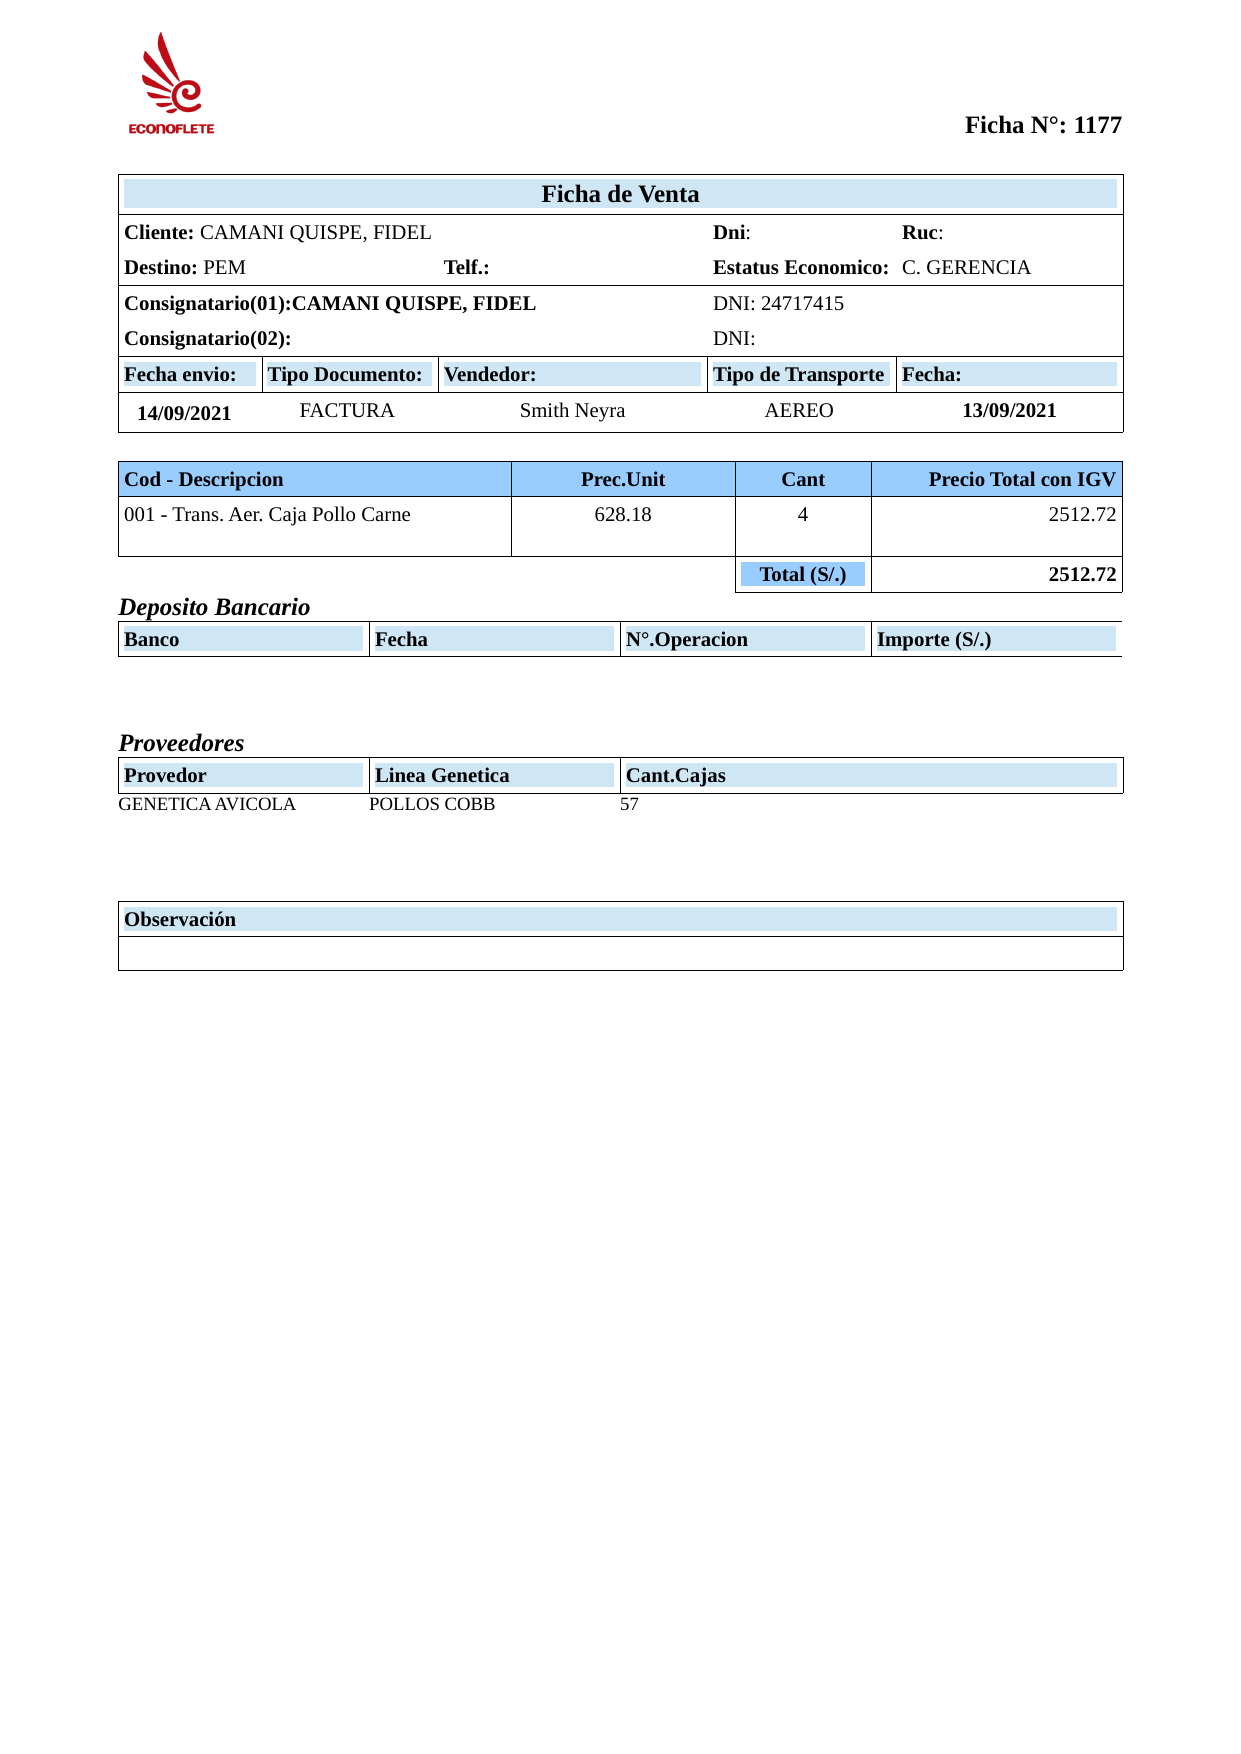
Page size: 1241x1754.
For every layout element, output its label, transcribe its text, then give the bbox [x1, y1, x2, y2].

table_cell Dni: [707, 215, 896, 249]
table_header Banco [119, 622, 369, 656]
table_cell [118, 815, 369, 836]
table_cell Total (S/.) [736, 557, 871, 592]
text Proveedores [118, 728, 1122, 757]
table_cell [118, 557, 511, 592]
table_cell 2512.72 [872, 557, 1122, 592]
table_cell [871, 705, 1122, 728]
table_cell Fecha envio: [119, 357, 262, 392]
table_cell [369, 858, 620, 879]
table_cell [118, 705, 369, 728]
table_cell [369, 879, 620, 901]
table_cell [118, 879, 369, 901]
table_cell Smith Neyra [438, 393, 707, 432]
picture [118, 31, 225, 134]
table_header Fecha [370, 622, 620, 656]
table_cell [620, 858, 1123, 879]
table_header Provedor [119, 758, 369, 793]
table_cell [369, 680, 620, 704]
table_header Cod - Descripcion [119, 462, 511, 496]
table_cell 4 [736, 497, 871, 556]
table_cell [369, 705, 620, 728]
table_header Cant [736, 462, 871, 496]
table_cell Vendedor: [439, 357, 707, 392]
table_header Linea Genetica [370, 758, 620, 793]
table_cell DNI: 24717415 [707, 286, 1123, 321]
table_cell [118, 657, 369, 680]
table_cell [620, 815, 1123, 836]
table_cell [369, 836, 620, 858]
table_cell 001 - Trans. Aer. Caja Pollo Carne [119, 497, 511, 556]
table_cell POLLOS COBB [369, 794, 620, 814]
table_cell 628.18 [512, 497, 735, 556]
text Deposito Bancario [118, 592, 1122, 621]
table_cell [620, 705, 871, 728]
table_cell [871, 657, 1122, 680]
table_cell [118, 836, 369, 858]
table_header Importe (S/.) [872, 622, 1122, 656]
table_cell 13/09/2021 [896, 393, 1123, 432]
table_header Prec.Unit [512, 462, 735, 496]
table_cell C. GERENCIA [896, 249, 1123, 285]
table_header Observación [119, 902, 1123, 936]
table_header Cant.Cajas [621, 758, 1123, 793]
table_cell Telf.: [438, 249, 707, 285]
table_cell Ruc: [896, 215, 1123, 249]
table_cell FACTURA [262, 393, 438, 432]
table_cell Consignatario(01):CAMANI QUISPE, FIDEL [119, 286, 707, 321]
table_cell [118, 858, 369, 879]
table_cell Consignatario(02): [119, 321, 707, 356]
table_cell [118, 680, 369, 704]
table_cell AEREO [707, 393, 896, 432]
table_cell [620, 836, 1123, 858]
table_header Ficha de Venta [119, 175, 1123, 214]
table_cell Tipo Documento: [263, 357, 438, 392]
table_cell [620, 879, 1123, 901]
table_header Precio Total con IGV [872, 462, 1122, 496]
table_cell [871, 680, 1122, 704]
table_cell Destino: PEM [119, 249, 438, 285]
table_cell [511, 557, 735, 592]
table_cell Fecha: [897, 357, 1123, 392]
table_cell Cliente: CAMANI QUISPE, FIDEL [119, 215, 707, 249]
table_cell [620, 680, 871, 704]
table_cell [119, 937, 1123, 969]
table_cell 14/09/2021 [119, 393, 262, 432]
table_cell GENETICA AVICOLA [118, 794, 369, 814]
table_cell 2512.72 [872, 497, 1122, 556]
table_cell [369, 815, 620, 836]
table_cell Tipo de Transporte [708, 357, 896, 392]
table_cell DNI: [707, 321, 1123, 356]
table_cell 57 [620, 794, 1123, 814]
table_cell [620, 657, 871, 680]
table_cell [369, 657, 620, 680]
table_header N°.Operacion [621, 622, 871, 656]
table_cell Estatus Economico: [707, 249, 896, 285]
